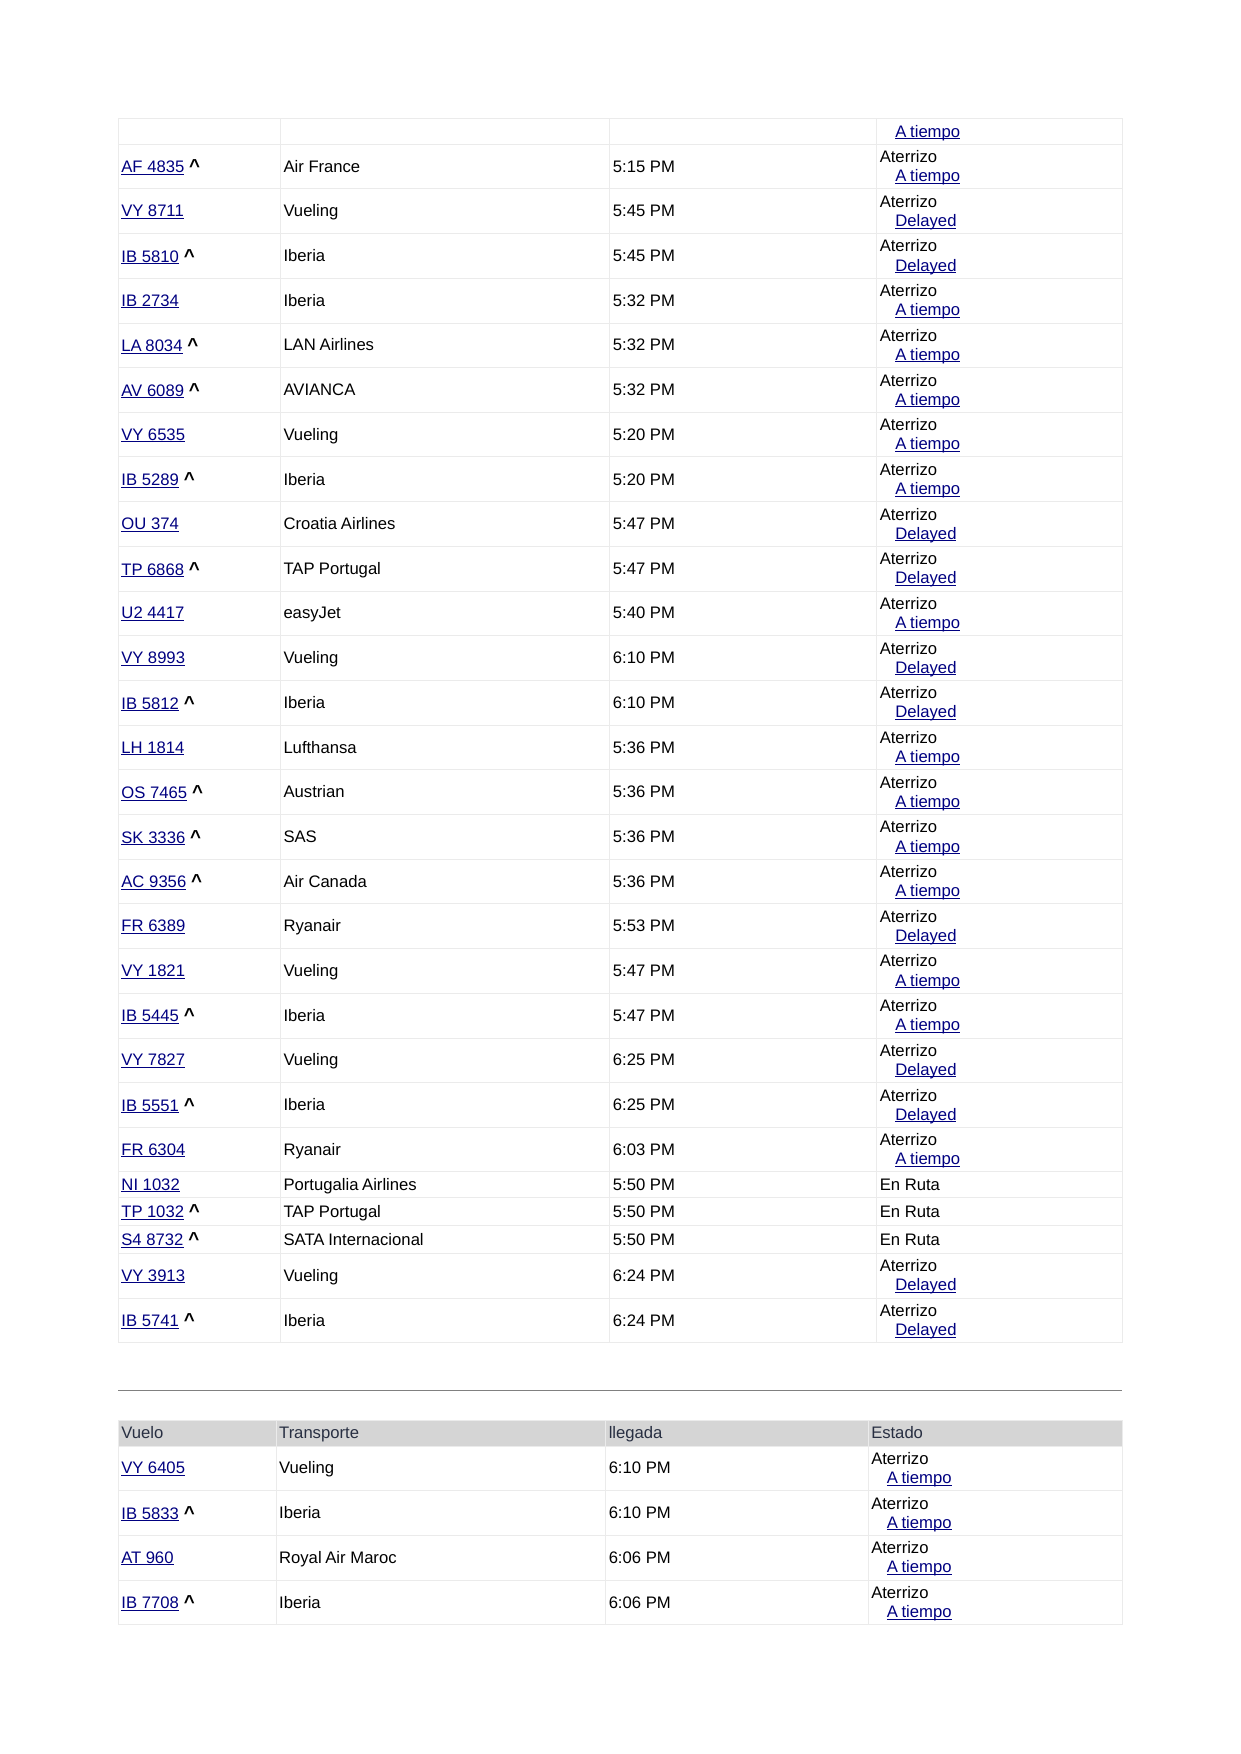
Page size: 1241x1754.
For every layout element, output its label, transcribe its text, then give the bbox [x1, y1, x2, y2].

table_cell Aterrizo Delayed [877, 1039, 1122, 1082]
table_cell SATA Internacional [281, 1226, 609, 1253]
table_cell Vueling [281, 1254, 609, 1297]
table_cell Aterrizo Delayed [877, 681, 1122, 724]
table_header [118, 1371, 1122, 1390]
table_cell Aterrizo A tiempo [877, 145, 1122, 188]
table_cell Portugalia Airlines [281, 1172, 609, 1197]
table_cell Aterrizo Delayed [877, 1254, 1122, 1297]
table_cell A tiempo [877, 119, 1122, 144]
table_cell Aterrizo Delayed [877, 502, 1122, 546]
table_cell 6:03 PM [610, 1128, 876, 1171]
table_cell Aterrizo A tiempo [877, 726, 1122, 769]
table_cell Aterrizo A tiempo [877, 770, 1122, 814]
table_cell IB 5812 ^ [119, 681, 280, 724]
table_cell Aterrizo Delayed [877, 547, 1122, 591]
table_cell AF 4835 ^ [119, 145, 280, 188]
table_cell Aterrizo A tiempo [869, 1581, 1122, 1624]
table_cell Aterrizo A tiempo [877, 949, 1122, 993]
table_cell [281, 119, 609, 144]
table_cell 5:50 PM [610, 1226, 876, 1253]
table_cell 6:24 PM [610, 1299, 876, 1342]
table_cell SAS [281, 815, 609, 859]
table_cell VY 1821 [119, 949, 280, 993]
table_cell 5:32 PM [610, 368, 876, 412]
table_cell Royal Air Maroc [277, 1536, 605, 1579]
table_cell VY 8993 [119, 636, 280, 680]
table_cell Iberia [281, 457, 609, 501]
table_cell easyJet [281, 592, 609, 635]
table_cell 5:50 PM [610, 1172, 876, 1197]
table_cell Vueling [281, 413, 609, 456]
table_cell 6:10 PM [610, 681, 876, 724]
table_cell U2 4417 [119, 592, 280, 635]
table_cell 5:53 PM [610, 904, 876, 948]
table_cell Aterrizo A tiempo [877, 368, 1122, 412]
table_cell Iberia [281, 1299, 609, 1342]
table_cell VY 3913 [119, 1254, 280, 1297]
table_cell 6:25 PM [610, 1083, 876, 1127]
table_cell 5:50 PM [610, 1198, 876, 1225]
table_cell 5:36 PM [610, 726, 876, 769]
table_cell 6:06 PM [606, 1536, 868, 1579]
table_cell S4 8732 ^ [119, 1226, 280, 1253]
table_cell IB 5810 ^ [119, 234, 280, 278]
table_cell LA 8034 ^ [119, 324, 280, 367]
table_cell 5:40 PM [610, 592, 876, 635]
table_cell Aterrizo A tiempo [877, 1128, 1122, 1171]
table_cell 5:47 PM [610, 502, 876, 546]
table_cell Ryanair [281, 904, 609, 948]
table_header llegada [606, 1421, 868, 1446]
table_cell 6:06 PM [606, 1581, 868, 1624]
table_cell [610, 119, 876, 144]
table_cell Aterrizo A tiempo [869, 1491, 1122, 1535]
table_cell IB 5833 ^ [119, 1491, 276, 1535]
table_cell 6:10 PM [606, 1447, 868, 1490]
table_cell En Ruta [877, 1226, 1122, 1253]
table_cell En Ruta [877, 1172, 1122, 1197]
table_cell Lufthansa [281, 726, 609, 769]
table_cell IB 5289 ^ [119, 457, 280, 501]
table_cell AVIANCA [281, 368, 609, 412]
table_header [118, 1391, 1122, 1420]
table_cell Aterrizo A tiempo [877, 860, 1122, 903]
table_cell Aterrizo Delayed [877, 189, 1122, 233]
table_cell 5:45 PM [610, 189, 876, 233]
table_cell AT 960 [119, 1536, 276, 1579]
table_cell Aterrizo A tiempo [877, 994, 1122, 1037]
table_cell Iberia [281, 681, 609, 724]
table_cell 6:24 PM [610, 1254, 876, 1297]
table_cell TP 6868 ^ [119, 547, 280, 591]
table_cell TAP Portugal [281, 1198, 609, 1225]
table_cell Iberia [277, 1581, 605, 1624]
table_cell Vueling [281, 636, 609, 680]
table_cell IB 5741 ^ [119, 1299, 280, 1342]
table_cell Aterrizo A tiempo [877, 279, 1122, 322]
table_cell Aterrizo A tiempo [877, 592, 1122, 635]
table_cell Vueling [281, 189, 609, 233]
table_cell En Ruta [877, 1198, 1122, 1225]
table_cell FR 6389 [119, 904, 280, 948]
table_header Transporte [277, 1421, 605, 1446]
table_cell 5:36 PM [610, 770, 876, 814]
table_cell 5:20 PM [610, 413, 876, 456]
table_cell LH 1814 [119, 726, 280, 769]
table_cell Aterrizo A tiempo [877, 457, 1122, 501]
table_cell Aterrizo Delayed [877, 234, 1122, 278]
table_cell IB 5551 ^ [119, 1083, 280, 1127]
table_cell 5:47 PM [610, 994, 876, 1037]
table_cell Iberia [281, 994, 609, 1037]
table_cell 5:36 PM [610, 860, 876, 903]
table_cell TAP Portugal [281, 547, 609, 591]
table_cell 6:25 PM [610, 1039, 876, 1082]
table_cell Aterrizo Delayed [877, 904, 1122, 948]
table_cell 5:15 PM [610, 145, 876, 188]
table_cell Austrian [281, 770, 609, 814]
table_cell Air France [281, 145, 609, 188]
table_cell 5:45 PM [610, 234, 876, 278]
table_cell Aterrizo A tiempo [877, 815, 1122, 859]
table_cell VY 8711 [119, 189, 280, 233]
table_cell NI 1032 [119, 1172, 280, 1197]
table_cell Vueling [281, 949, 609, 993]
table_cell VY 7827 [119, 1039, 280, 1082]
table_cell OU 374 [119, 502, 280, 546]
table_cell FR 6304 [119, 1128, 280, 1171]
table_cell IB 7708 ^ [119, 1581, 276, 1624]
table_cell Iberia [281, 234, 609, 278]
table_cell Aterrizo A tiempo [869, 1536, 1122, 1579]
table_cell Vueling [277, 1447, 605, 1490]
table_cell IB 2734 [119, 279, 280, 322]
table_header Vuelo [119, 1421, 276, 1446]
table_cell 5:32 PM [610, 279, 876, 322]
table_cell Croatia Airlines [281, 502, 609, 546]
table_cell AC 9356 ^ [119, 860, 280, 903]
table_cell TP 1032 ^ [119, 1198, 280, 1225]
table_cell Aterrizo Delayed [877, 1299, 1122, 1342]
table_cell 5:47 PM [610, 547, 876, 591]
table_cell 6:10 PM [606, 1491, 868, 1535]
table_cell Aterrizo Delayed [877, 1083, 1122, 1127]
table_cell 6:10 PM [610, 636, 876, 680]
table_cell Ryanair [281, 1128, 609, 1171]
table_cell [119, 119, 280, 144]
table_cell SK 3336 ^ [119, 815, 280, 859]
table_cell Iberia [277, 1491, 605, 1535]
table_cell 5:47 PM [610, 949, 876, 993]
table_cell AV 6089 ^ [119, 368, 280, 412]
table_cell Aterrizo A tiempo [877, 324, 1122, 367]
table_cell Air Canada [281, 860, 609, 903]
table_cell 5:32 PM [610, 324, 876, 367]
table_cell Aterrizo A tiempo [869, 1447, 1122, 1490]
table_cell IB 5445 ^ [119, 994, 280, 1037]
table_header Estado [869, 1421, 1122, 1446]
table_cell Iberia [281, 1083, 609, 1127]
table_cell LAN Airlines [281, 324, 609, 367]
table_cell 5:36 PM [610, 815, 876, 859]
table_cell Vueling [281, 1039, 609, 1082]
table_cell VY 6535 [119, 413, 280, 456]
table_cell VY 6405 [119, 1447, 276, 1490]
table_cell Iberia [281, 279, 609, 322]
table_cell OS 7465 ^ [119, 770, 280, 814]
table_cell Aterrizo Delayed [877, 636, 1122, 680]
table_cell 5:20 PM [610, 457, 876, 501]
table_cell Aterrizo A tiempo [877, 413, 1122, 456]
